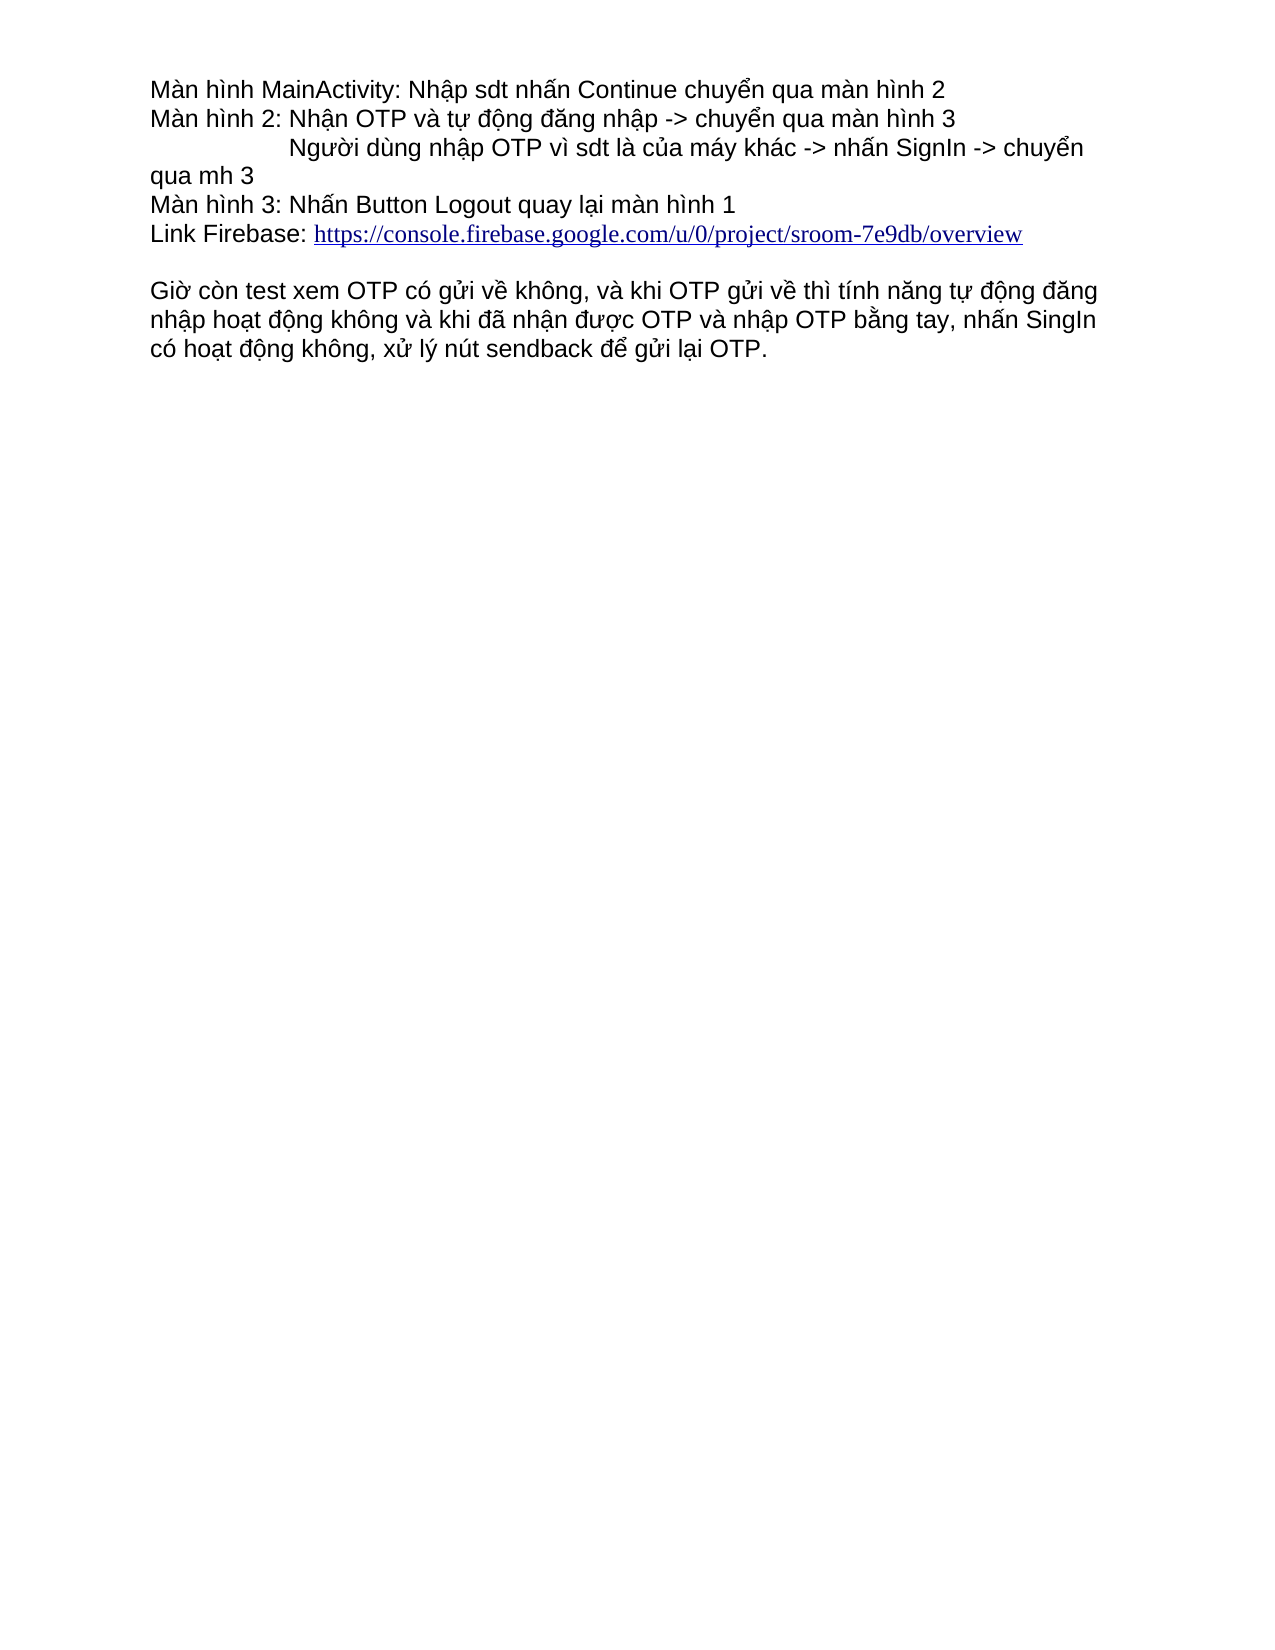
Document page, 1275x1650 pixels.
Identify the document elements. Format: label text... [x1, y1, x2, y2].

text Màn hình MainActivity: Nhập sdt nhấn Continue chuyển qua màn hình 2 [150, 75, 1125, 104]
text Người dùng nhập OTP vì sdt là của máy khác -> nhấn SignIn -> chuyển qua mh 3 [150, 132, 1125, 190]
text Giờ còn test xem OTP có gửi về không, và khi OTP gửi về thì tính năng tự động đăng nhập hoạt động không và khi đã nhận được OTP và nhập OTP bằng tay, nhấn SingIn có hoạt động không, xử lý nút sendback để gửi lại OTP. [150, 276, 1125, 363]
text Link Firebase: https://console.firebase.google.com/u/0/project/sroom-7e9db/overview [150, 219, 1125, 248]
text Màn hình 3: Nhấn Button Logout quay lại màn hình 1 [150, 190, 1125, 219]
text Màn hình 2: Nhận OTP và tự động đăng nhập -> chuyển qua màn hình 3 [150, 104, 1125, 132]
